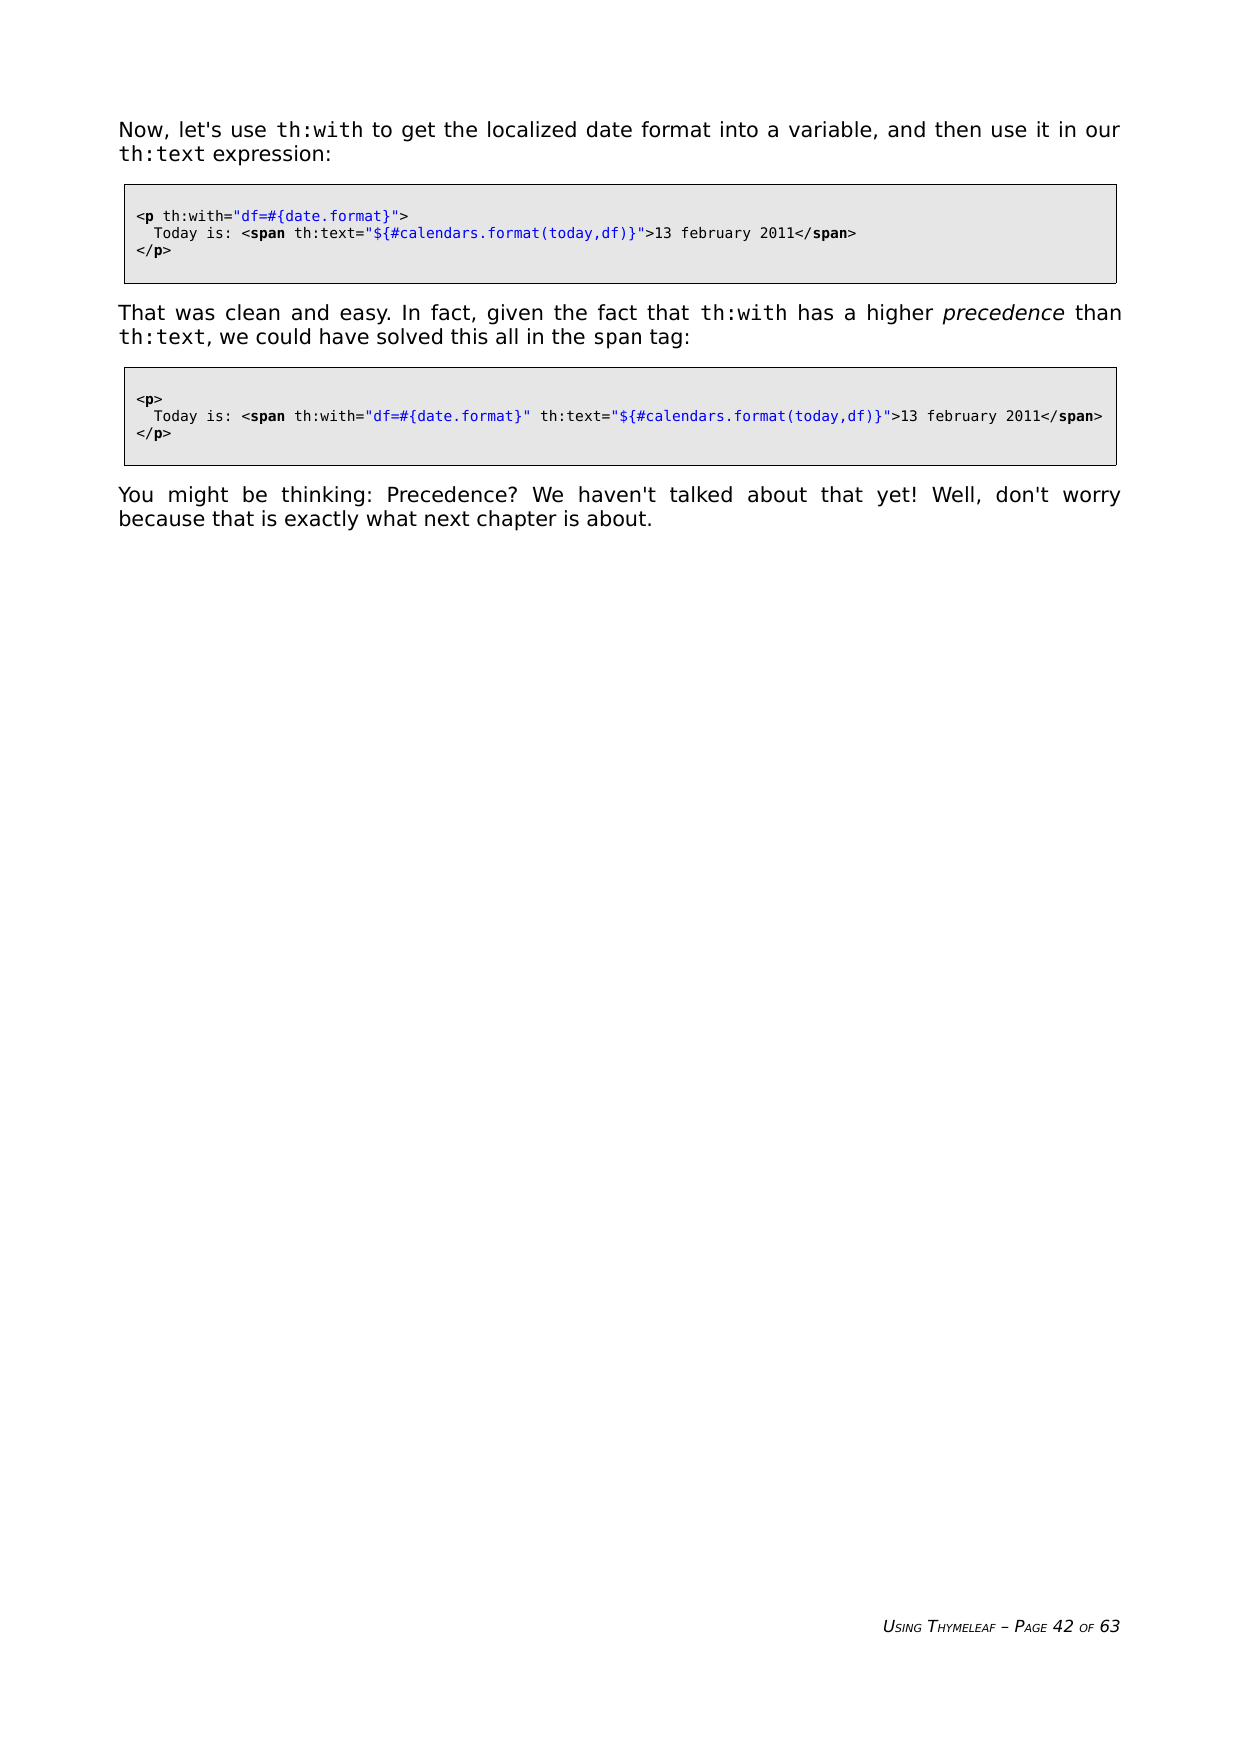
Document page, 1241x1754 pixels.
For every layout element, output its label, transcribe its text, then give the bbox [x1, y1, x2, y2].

text You might be thinking: Precedence? We haven't talked about that yet! Well, don't worry because that is exactly what next chapter is about. [118, 483, 1122, 531]
text <p> Today is: <span th:with="df=#{date.format}" th:text="${#calendars.format(today,df)}">13 february 2011</span> </p> [125, 368, 1116, 465]
text <p th:with="df=#{date.format}"> Today is: <span th:text="${#calendars.format(today,df)}">13 february 2011</span> </p> [125, 185, 1116, 283]
text That was clean and easy. In fact, given the fact that th:with has a higher precedence than th:text, we could have solved this all in the span tag: [118, 301, 1122, 349]
text Now, let's use th:with to get the localized date format into a variable, and then use it in our th:text expression: [118, 118, 1122, 167]
